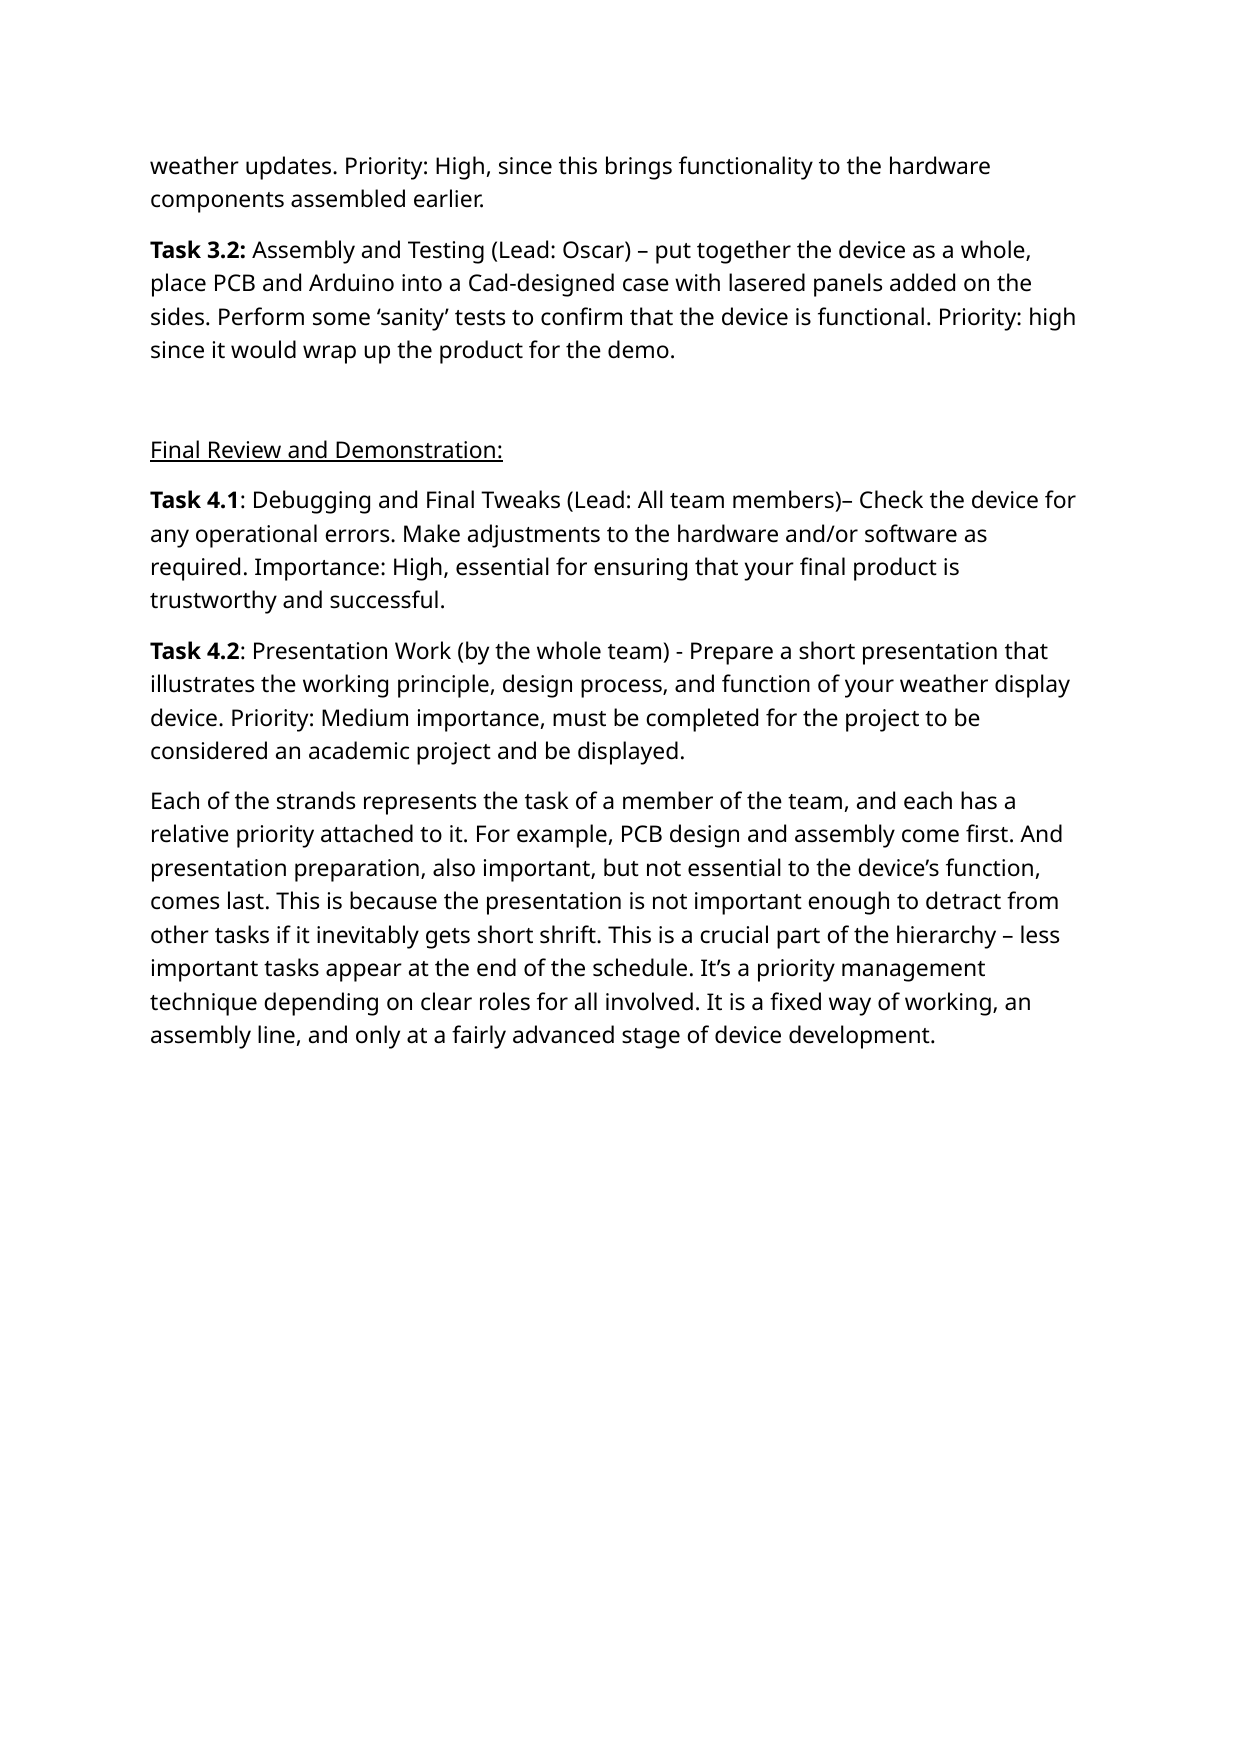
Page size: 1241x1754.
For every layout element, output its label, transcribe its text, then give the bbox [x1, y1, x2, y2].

text weather updates. Priority: High, since this brings functionality to the hardware components assembled earlier. [150, 150, 1090, 215]
text Final Review and Demonstration: [150, 434, 1090, 465]
text Task 4.1: Debugging and Final Tweaks (Lead: All team members)– Check the device for any operational errors. Make adjustments to the hardware and/or software as required. Importance: High, essential for ensuring that your final product is trustworthy and successful. [150, 484, 1090, 616]
text Each of the strands represents the task of a member of the team, and each has a relative priority attached to it. For example, PCB design and assembly come first. And presentation preparation, also important, but not essential to the device’s function, comes last. This is because the presentation is not important enough to detract from other tasks if it inevitably gets short shrift. This is a crucial part of the hierarchy – less important tasks appear at the end of the schedule. It’s a priority management technique depending on clear roles for all involved. It is a fixed way of working, an assembly line, and only at a fairly advanced stage of device development. [150, 785, 1090, 1050]
text Task 3.2: Assembly and Testing (Lead: Oscar) – put together the device as a whole, place PCB and Arduino into a Cad-designed case with lasered panels added on the sides. Perform some ‘sanity’ tests to confirm that the device is functional. Priority: high since it would wrap up the product for the demo. [150, 233, 1090, 365]
text Task 4.2: Presentation Work (by the whole team) - Prepare a short presentation that illustrates the working principle, design process, and function of your weather display device. Priority: Medium importance, must be completed for the project to be considered an academic project and be displayed. [150, 634, 1090, 766]
